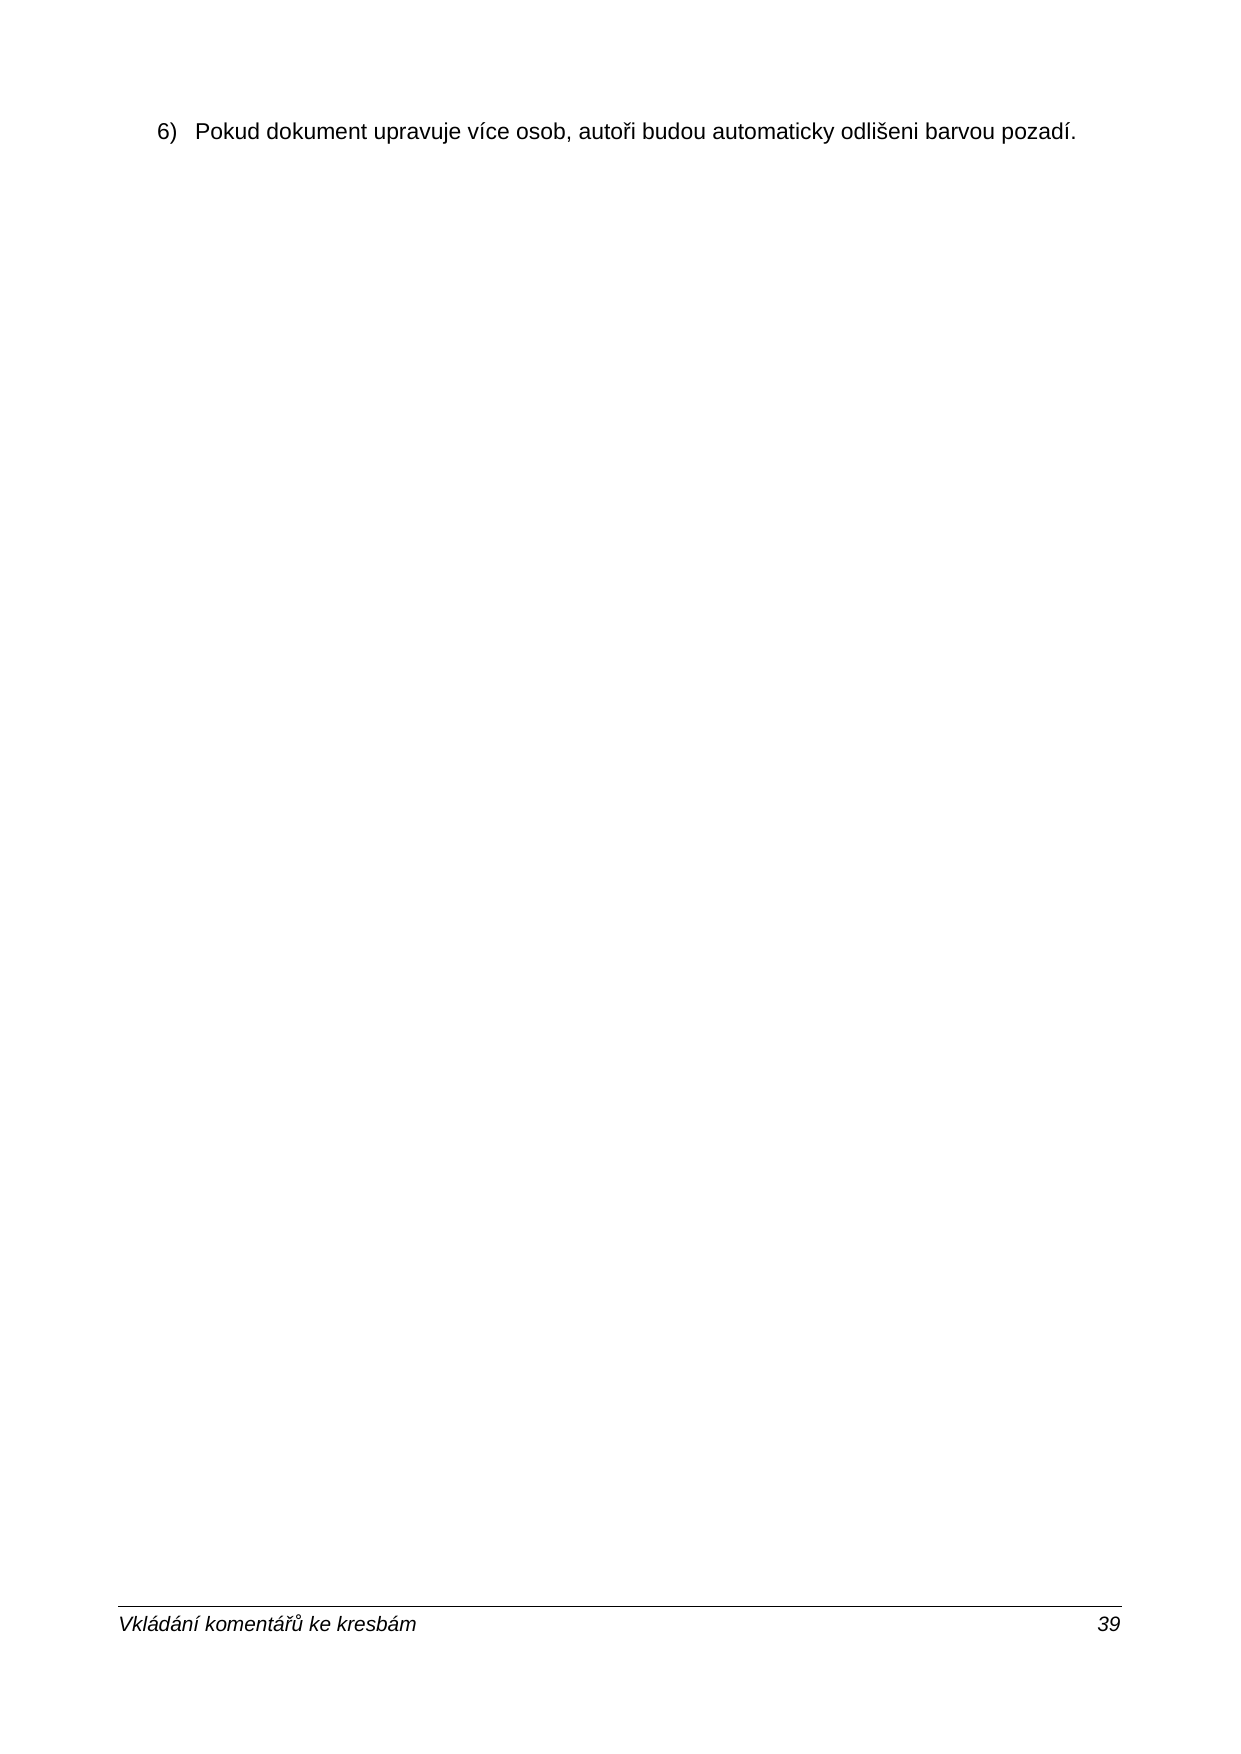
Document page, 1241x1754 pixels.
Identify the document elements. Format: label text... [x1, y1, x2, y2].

list Pokud dokument upravuje více osob, autoři budou automaticky odlišeni barvou pozadí. [177, 118, 1122, 144]
